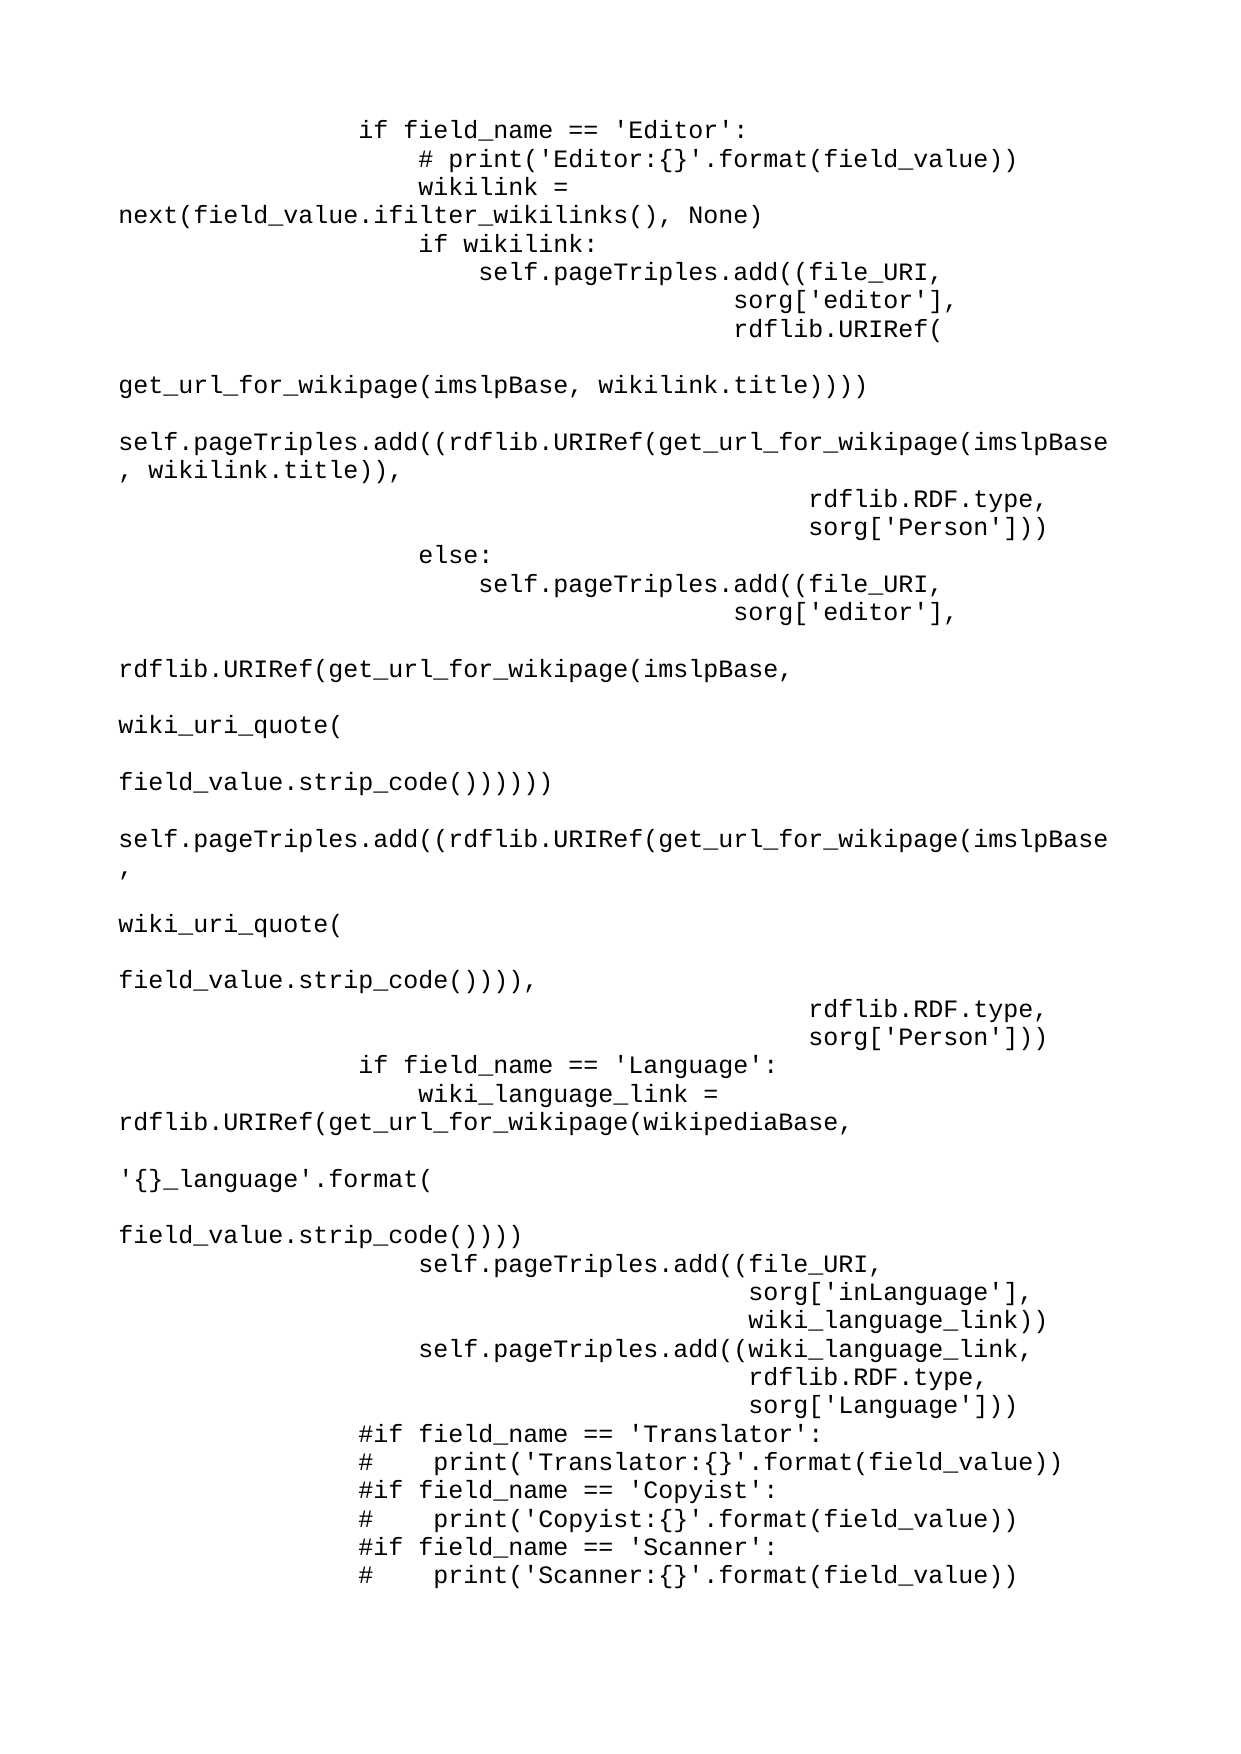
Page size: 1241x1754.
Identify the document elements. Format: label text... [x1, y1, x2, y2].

text self.pageTriples.add((file_URI, [118, 571, 1122, 600]
text # print('Translator:{}'.format(field_value)) [118, 1450, 1122, 1478]
text else: [118, 543, 1122, 571]
text self.pageTriples.add((rdflib.URIRef(get_url_for_wikipage(imslpBase, wikilink.title)), [118, 401, 1122, 486]
text sorg['Person'])) [118, 1025, 1122, 1053]
text '{}_language'.format( [118, 1138, 1122, 1195]
text sorg['inLanguage'], [118, 1280, 1122, 1308]
text sorg['Language'])) [118, 1393, 1122, 1421]
text wiki_language_link = rdflib.URIRef(get_url_for_wikipage(wikipediaBase, [118, 1081, 1122, 1138]
text # print('Editor:{}'.format(field_value)) [118, 146, 1122, 175]
text # print('Copyist:{}'.format(field_value)) [118, 1506, 1122, 1535]
text wiki_language_link)) [118, 1308, 1122, 1336]
text wiki_uri_quote( [118, 883, 1122, 940]
text wikilink = next(field_value.ifilter_wikilinks(), None) [118, 175, 1122, 231]
text get_url_for_wikipage(imslpBase, wikilink.title)))) [118, 345, 1122, 401]
text rdflib.URIRef( [118, 316, 1122, 345]
text self.pageTriples.add((file_URI, [118, 1251, 1122, 1280]
text sorg['editor'], [118, 288, 1122, 316]
text rdflib.URIRef(get_url_for_wikipage(imslpBase, [118, 628, 1122, 685]
text #if field_name == 'Translator': [118, 1421, 1122, 1450]
text #if field_name == 'Copyist': [118, 1478, 1122, 1506]
text rdflib.RDF.type, [118, 486, 1122, 515]
text if field_name == 'Editor': [118, 118, 1122, 146]
text field_value.strip_code()))) [118, 1195, 1122, 1251]
text if field_name == 'Language': [118, 1053, 1122, 1081]
text field_value.strip_code()))), [118, 940, 1122, 996]
text field_value.strip_code()))))) [118, 741, 1122, 798]
text #if field_name == 'Scanner': [118, 1535, 1122, 1563]
text rdflib.RDF.type, [118, 996, 1122, 1025]
text wiki_uri_quote( [118, 685, 1122, 741]
text sorg['Person'])) [118, 515, 1122, 543]
text self.pageTriples.add((rdflib.URIRef(get_url_for_wikipage(imslpBase, [118, 798, 1122, 883]
text # print('Scanner:{}'.format(field_value)) [118, 1563, 1122, 1591]
text self.pageTriples.add((wiki_language_link, [118, 1336, 1122, 1365]
text if wikilink: [118, 231, 1122, 260]
text self.pageTriples.add((file_URI, [118, 260, 1122, 288]
text sorg['editor'], [118, 600, 1122, 628]
text rdflib.RDF.type, [118, 1365, 1122, 1393]
